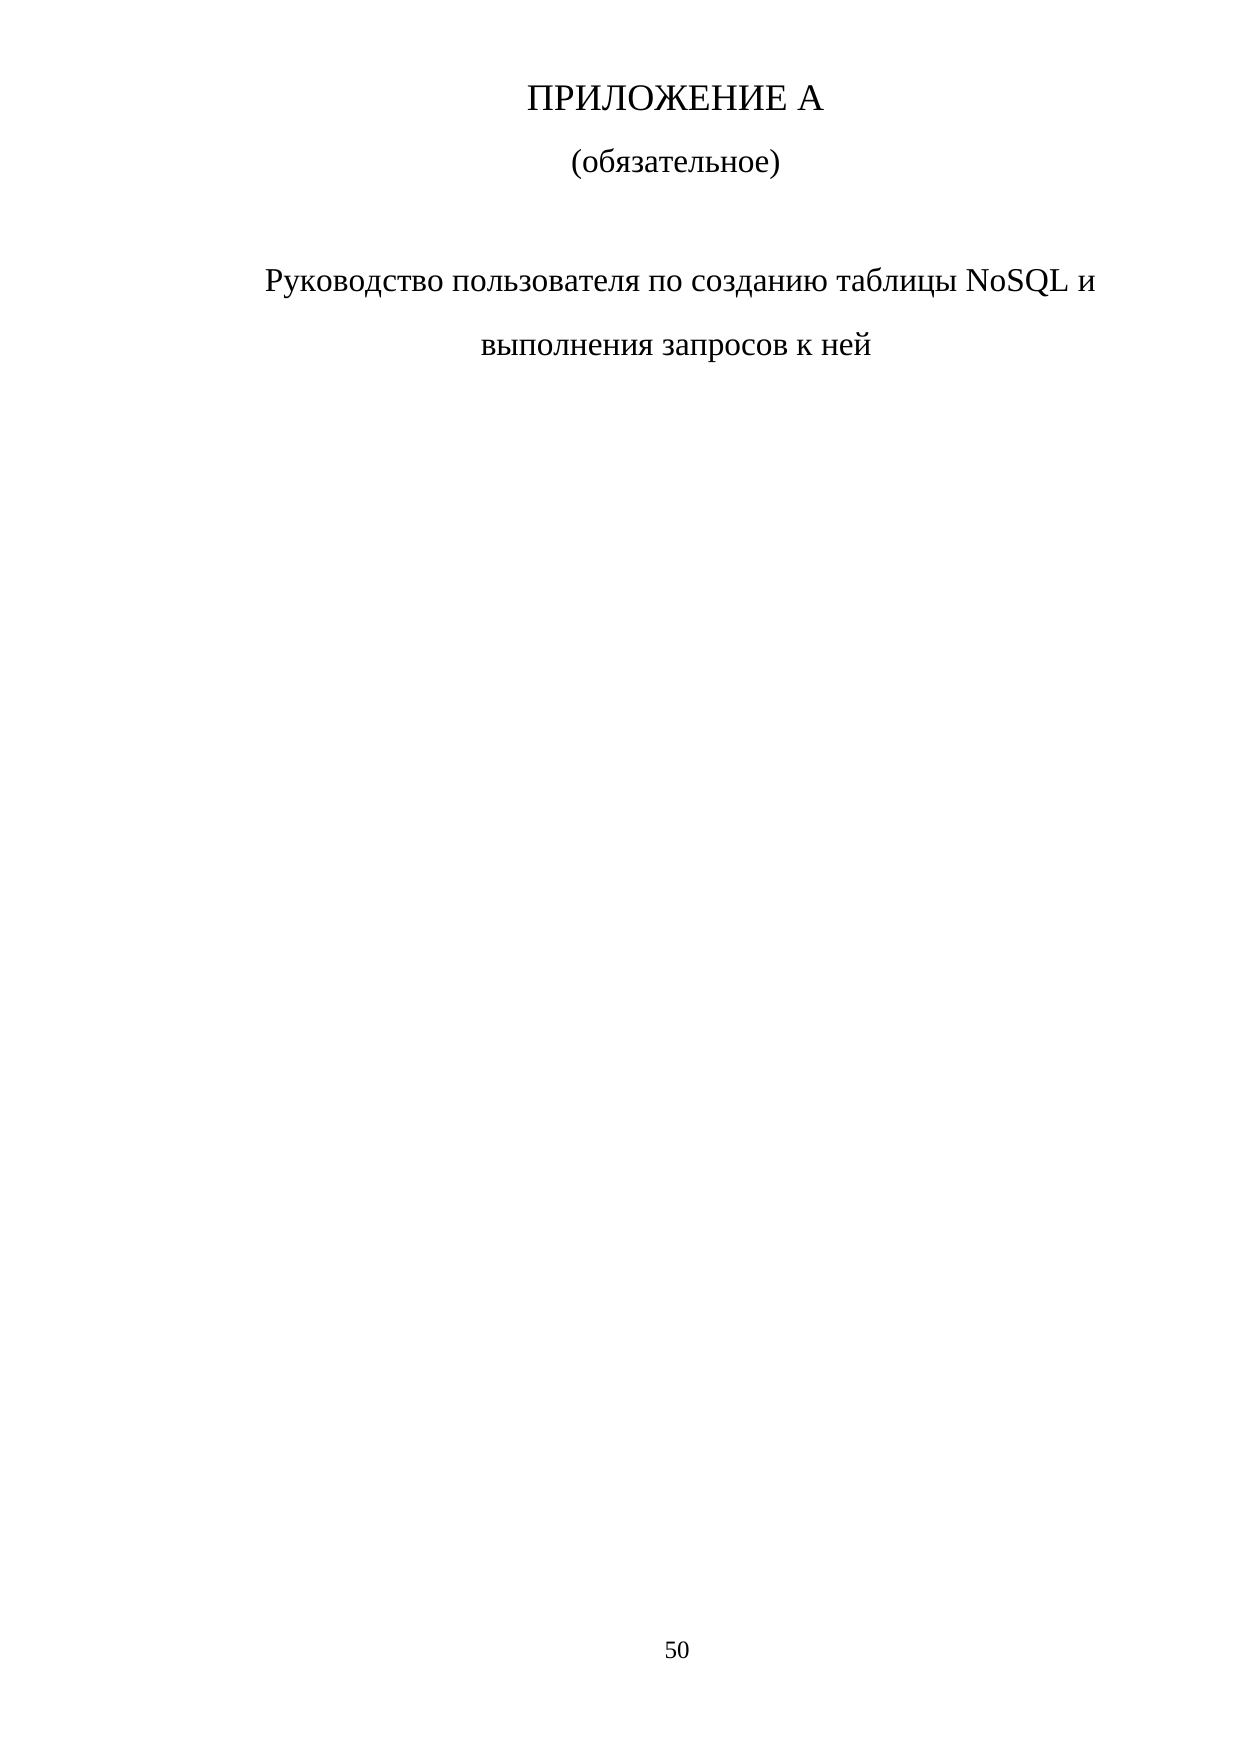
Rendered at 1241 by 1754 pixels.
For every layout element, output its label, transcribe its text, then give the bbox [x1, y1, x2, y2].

subtitle ПРИЛОЖЕНИЕ А [266, 75, 1094, 118]
text Руководство пользователя по созданию таблицы NoSQL и выполнения запросов к ней [178, 261, 1182, 362]
text (обязательное) [178, 142, 1181, 180]
